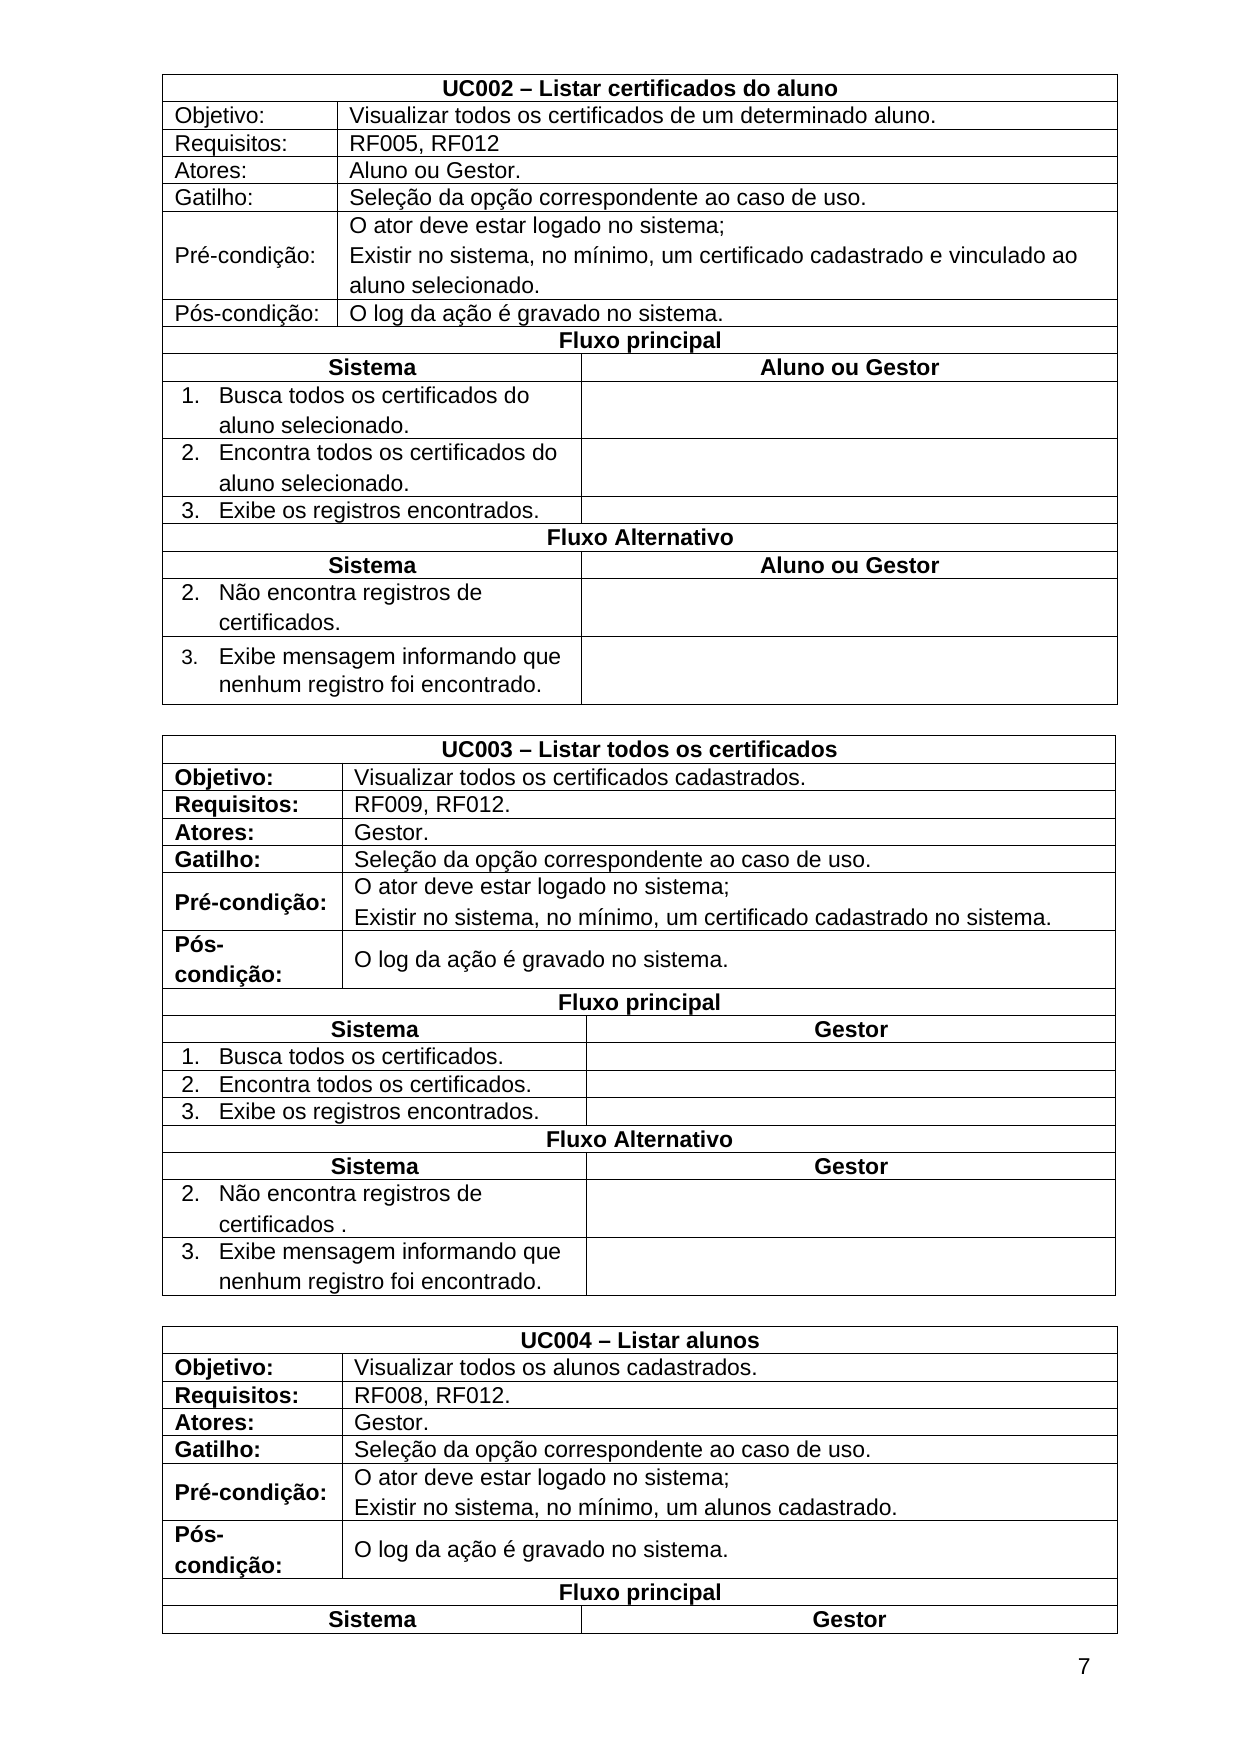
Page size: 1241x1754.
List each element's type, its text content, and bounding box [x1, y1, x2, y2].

table_cell Aluno ou Gestor [582, 354, 1117, 381]
table_cell [587, 1180, 1115, 1237]
table_cell Pré-condição: [163, 1464, 342, 1520]
table_cell [582, 382, 1117, 438]
table_cell Pré-condição: [163, 873, 342, 930]
table_cell Sistema [163, 1016, 586, 1042]
table_cell Sistema [163, 1153, 586, 1179]
table_cell Gatilho: [163, 1436, 342, 1463]
table_cell Aluno ou Gestor. [338, 157, 1117, 183]
table_cell Pré-condição: [163, 212, 337, 298]
table_cell Pós-condição: [163, 1521, 342, 1578]
table_cell O ator deve estar logado no sistema; Existir no sistema, no mínimo, um certificado cadastrado e vinculado ao aluno selecionado. [338, 212, 1117, 298]
table_cell Visualizar todos os certificados de um determinado aluno. [338, 102, 1117, 128]
table_cell Gestor [587, 1016, 1115, 1042]
table_cell Visualizar todos os certificados cadastrados. [343, 764, 1115, 790]
table_cell Busca todos os certificados do aluno selecionado. [163, 382, 581, 438]
table_cell [582, 637, 1117, 704]
table_cell Requisitos: [163, 130, 337, 156]
table_header UC002 – Listar certificados do aluno [163, 75, 1117, 101]
table_cell [587, 1098, 1115, 1124]
table_cell Encontra todos os certificados do aluno selecionado. [163, 439, 581, 496]
table_cell Pós-condição: [163, 300, 337, 326]
table_cell Seleção da opção correspondente ao caso de uso. [343, 1436, 1117, 1463]
table_cell O log da ação é gravado no sistema. [343, 1521, 1117, 1578]
table_cell Não encontra registros de certificados . [163, 1180, 586, 1237]
table_cell Gestor [582, 1606, 1117, 1633]
table_cell [587, 1043, 1115, 1070]
table_cell Exibe mensagem informando que nenhum registro foi encontrado. [163, 1238, 586, 1294]
table_cell Não encontra registros de certificados. [163, 579, 581, 636]
table_header UC003 – Listar todos os certificados [163, 736, 1115, 763]
table_cell Gestor. [343, 819, 1115, 845]
table_cell O log da ação é gravado no sistema. [343, 931, 1115, 987]
table_cell Fluxo Alternativo [163, 524, 1117, 551]
table_cell Objetivo: [163, 1354, 342, 1381]
table_cell Objetivo: [163, 102, 337, 128]
table_cell Gestor. [343, 1409, 1117, 1435]
table_cell O log da ação é gravado no sistema. [338, 300, 1117, 326]
table_cell Gatilho: [163, 846, 342, 872]
table_cell Sistema [163, 552, 581, 578]
table_cell Visualizar todos os alunos cadastrados. [343, 1354, 1117, 1381]
table_cell Fluxo principal [163, 989, 1115, 1015]
table_cell [582, 497, 1117, 523]
table_cell Atores: [163, 1409, 342, 1435]
table_header UC004 – Listar alunos [163, 1327, 1117, 1353]
table_cell Seleção da opção correspondente ao caso de uso. [338, 184, 1117, 211]
table_cell Gatilho: [163, 184, 337, 211]
table_cell [587, 1071, 1115, 1097]
table_cell [582, 579, 1117, 636]
table_cell Requisitos: [163, 791, 342, 817]
table_cell O ator deve estar logado no sistema; Existir no sistema, no mínimo, um certificado cadastrado no sistema. [343, 873, 1115, 930]
table_cell Exibe os registros encontrados. [163, 1098, 586, 1124]
table_cell Sistema [163, 1606, 581, 1633]
table_cell Encontra todos os certificados. [163, 1071, 586, 1097]
table_cell O ator deve estar logado no sistema; Existir no sistema, no mínimo, um alunos cadastrado. [343, 1464, 1117, 1520]
table_cell Busca todos os certificados. [163, 1043, 586, 1070]
table_cell Requisitos: [163, 1382, 342, 1408]
table_cell Gestor [587, 1153, 1115, 1179]
table_cell RF009, RF012. [343, 791, 1115, 817]
table_cell RF008, RF012. [343, 1382, 1117, 1408]
table_cell Atores: [163, 819, 342, 845]
table_cell Pós-condição: [163, 931, 342, 987]
table_cell Atores: [163, 157, 337, 183]
table_cell [587, 1238, 1115, 1294]
table_cell RF005, RF012 [338, 130, 1117, 156]
table_cell Sistema [163, 354, 581, 381]
table_cell Aluno ou Gestor [582, 552, 1117, 578]
table_cell Objetivo: [163, 764, 342, 790]
table_cell Exibe mensagem informando que nenhum registro foi encontrado. [163, 637, 581, 704]
table_cell Fluxo principal [163, 327, 1117, 353]
table_cell [582, 439, 1117, 496]
table_cell Fluxo Alternativo [163, 1126, 1115, 1152]
table_cell Exibe os registros encontrados. [163, 497, 581, 523]
table_cell Seleção da opção correspondente ao caso de uso. [343, 846, 1115, 872]
table_cell Fluxo principal [163, 1579, 1117, 1605]
